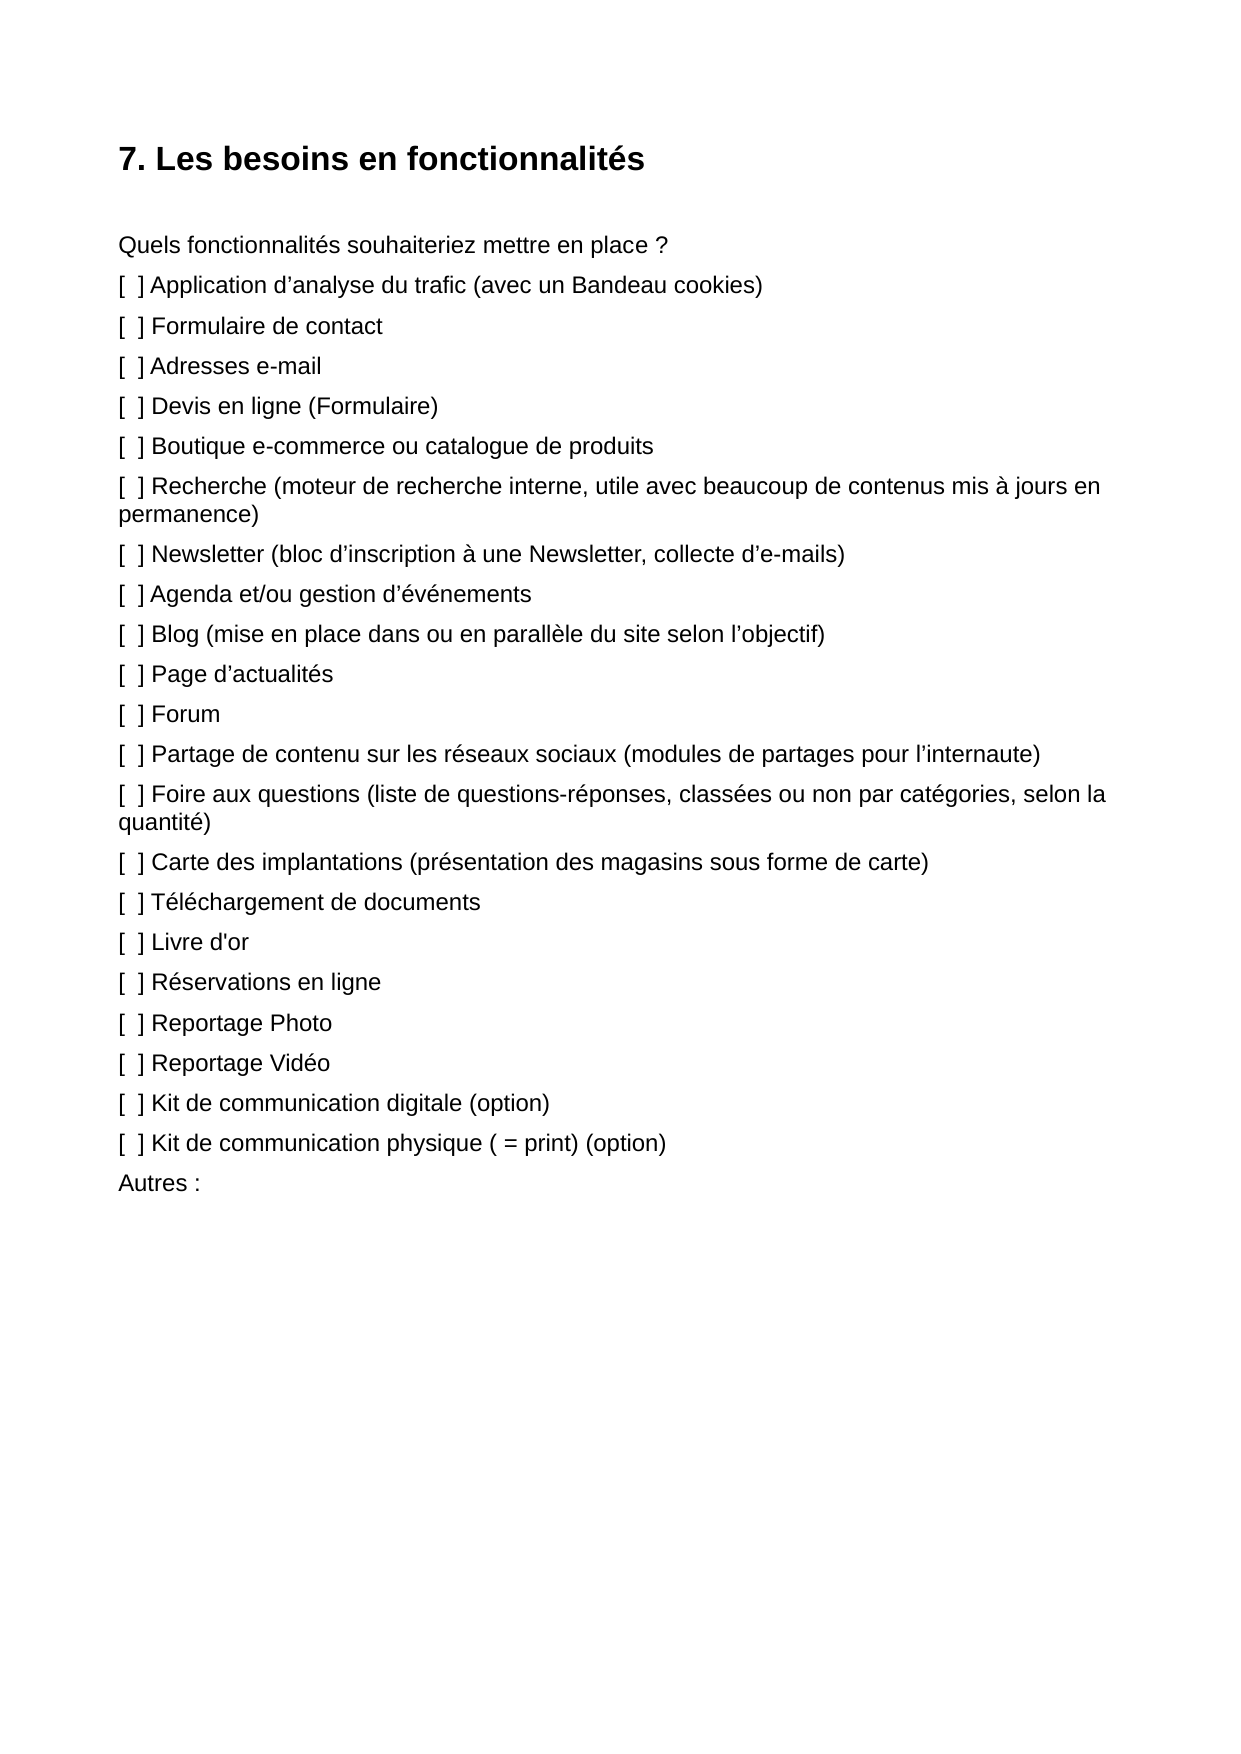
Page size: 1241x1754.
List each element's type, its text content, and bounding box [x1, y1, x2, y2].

text [ ] Newsletter (bloc d’inscription à une Newsletter, collecte d’e-mails) [118, 540, 1122, 567]
text [ ] Page d’actualités [118, 660, 1122, 688]
text [ ] Kit de communication physique ( = print) (option) [118, 1129, 1122, 1156]
text [ ] Kit de communication digitale (option) [118, 1089, 1122, 1116]
text [ ] Agenda et/ou gestion d’événements [118, 580, 1122, 607]
text [ ] Foire aux questions (liste de questions-réponses, classées ou non par catégories, selon la quantité) [118, 780, 1122, 836]
text [ ] Reportage Photo [118, 1008, 1122, 1036]
text [ ] Devis en ligne (Formulaire) [118, 392, 1122, 419]
text [ ] Recherche (moteur de recherche interne, utile avec beaucoup de contenus mis à jours en permanence) [118, 472, 1122, 527]
text [ ] Application d’analyse du trafic (avec un Bandeau cookies) [118, 271, 1122, 299]
text Quels fonctionnalités souhaiteriez mettre en place ? [118, 231, 1122, 259]
text [ ] Livre d'or [118, 928, 1122, 956]
text Autres : [118, 1169, 1122, 1196]
text [ ] Boutique e-commerce ou catalogue de produits [118, 432, 1122, 459]
text [ ] Carte des implantations (présentation des magasins sous forme de carte) [118, 848, 1122, 876]
text [ ] Téléchargement de documents [118, 888, 1122, 916]
text [ ] Adresses e-mail [118, 352, 1122, 379]
text [ ] Formulaire de contact [118, 312, 1122, 339]
subtitle 7. Les besoins en fonctionnalités [118, 139, 1122, 178]
text [ ] Forum [118, 700, 1122, 728]
text [ ] Blog (mise en place dans ou en parallèle du site selon l’objectif) [118, 620, 1122, 647]
text [ ] Réservations en ligne [118, 968, 1122, 996]
text [ ] Reportage Vidéo [118, 1048, 1122, 1076]
text [ ] Partage de contenu sur les réseaux sociaux (modules de partages pour l’internaute) [118, 740, 1122, 768]
